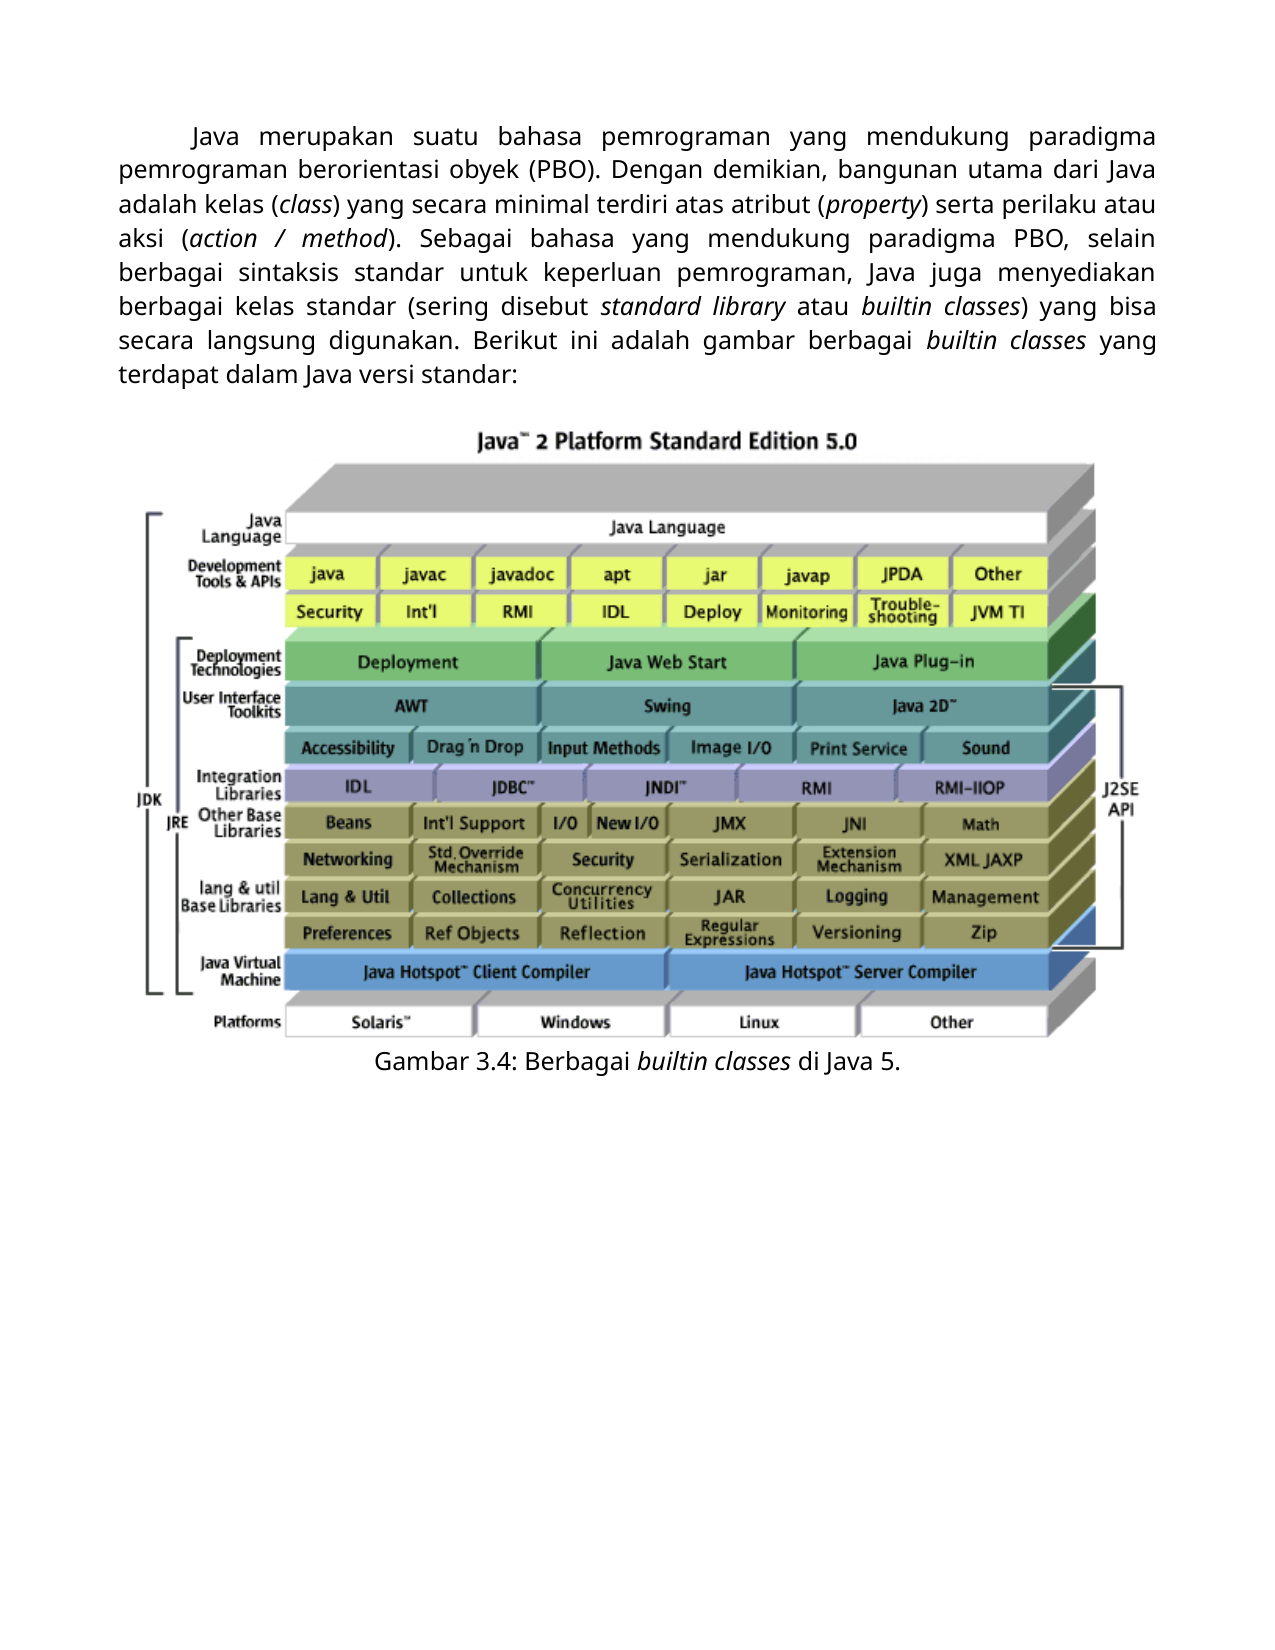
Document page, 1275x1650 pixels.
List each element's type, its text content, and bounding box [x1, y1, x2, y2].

text Gambar 3.4: Berbagai builtin classes di Java 5. [118, 425, 1157, 1077]
picture [132, 424, 1143, 1044]
text Java merupakan suatu bahasa pemrograman yang mendukung paradigma pemrograman berorientasi obyek (PBO). Dengan demikian, bangunan utama dari Java adalah kelas (class) yang secara minimal terdiri atas atribut (property) serta perilaku atau aksi (action / method). Sebagai bahasa yang mendukung paradigma PBO, selain berbagai sintaksis standar untuk keperluan pemrograman, Java juga menyediakan berbagai kelas standar (sering disebut standard library atau builtin classes) yang bisa secara langsung digunakan. Berikut ini adalah gambar berbagai builtin classes yang terdapat dalam Java versi standar: [118, 118, 1157, 391]
